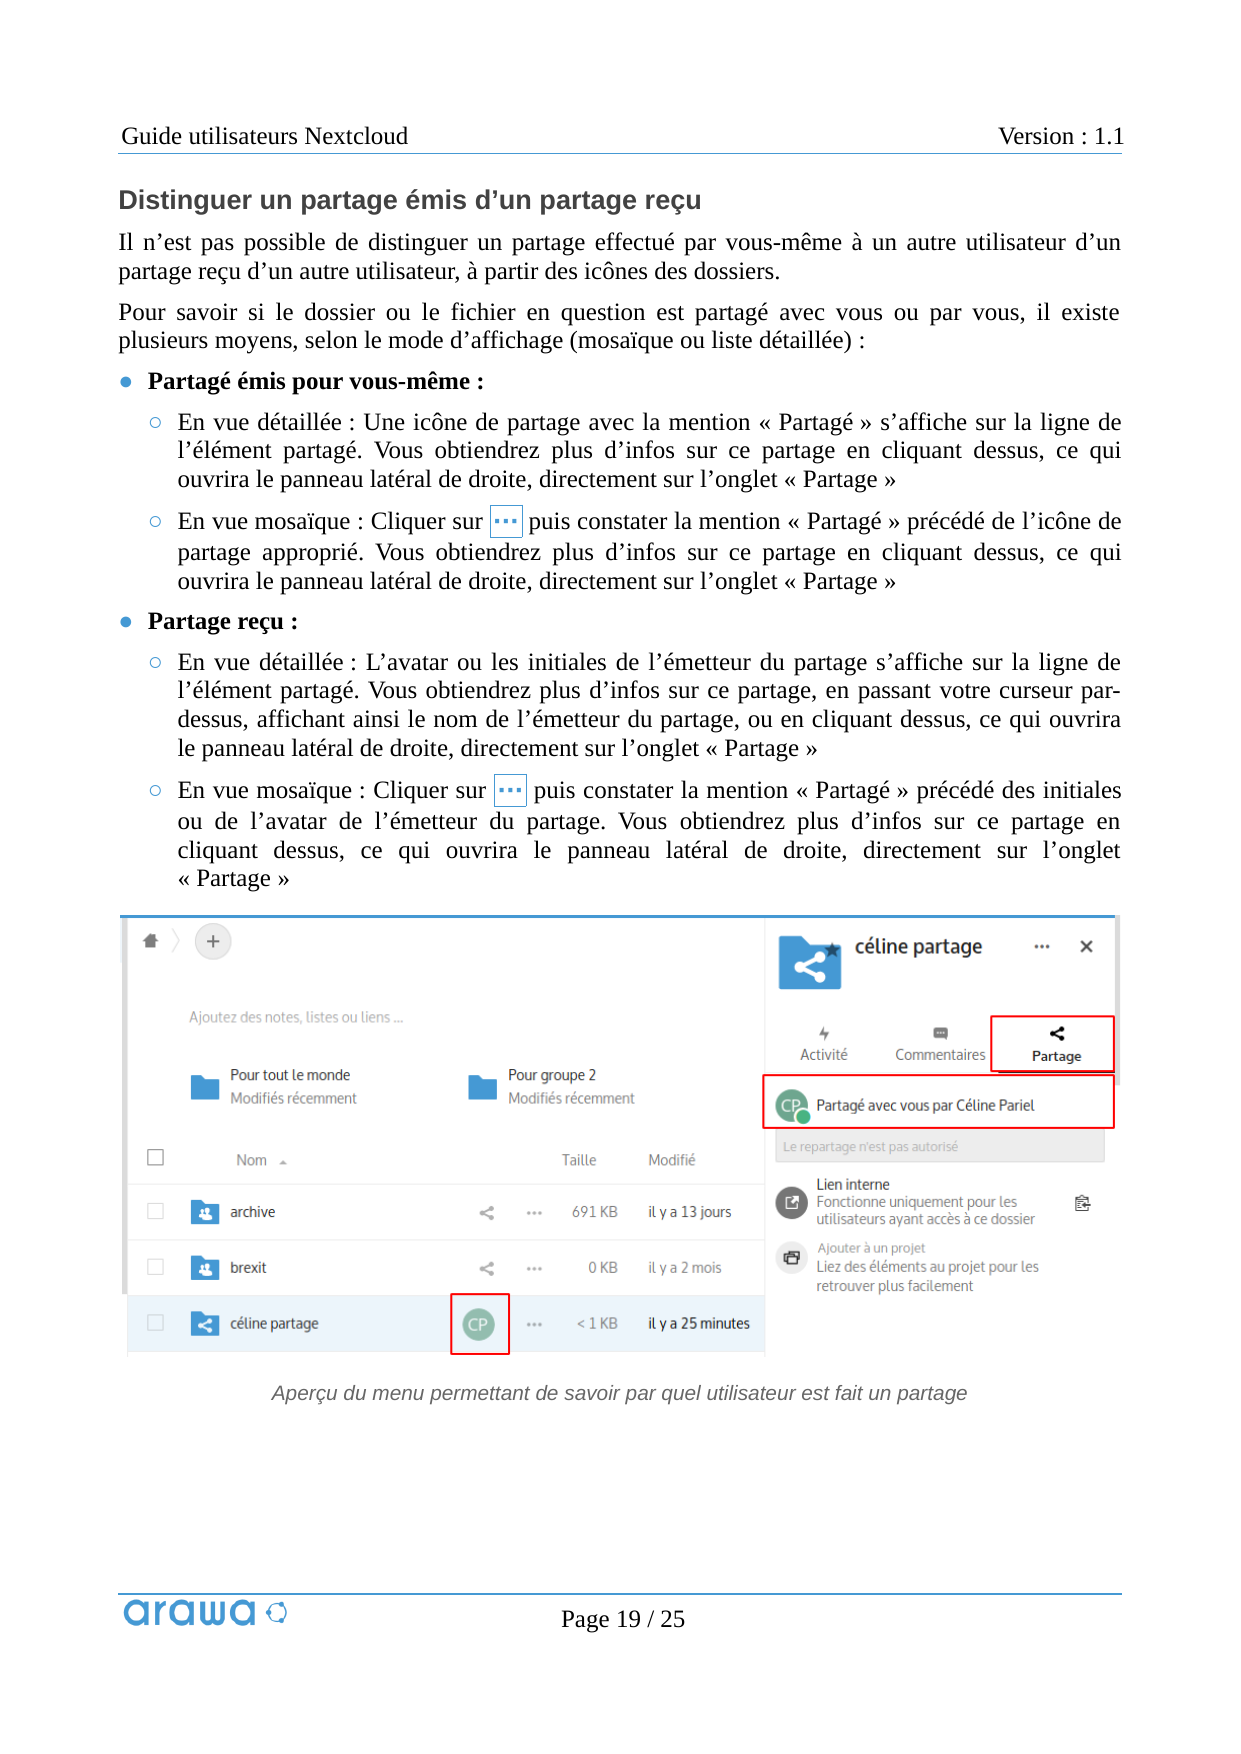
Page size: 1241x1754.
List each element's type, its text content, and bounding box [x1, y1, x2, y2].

text Pour savoir si le dossier ou le fichier en question est partagé avec vous ou par vous, il existe plusieurs moyens, selon le mode d’affichage (mosaïque ou liste détaillée) : [118, 297, 1122, 354]
list Partage reçu : [118, 606, 1122, 635]
text Il n’est pas possible de distinguer un partage effectué par vous-même à un autre utilisateur d’un partage reçu d’un autre utilisateur, à partir des icônes des dossiers. [118, 227, 1122, 285]
list En vue détaillée : Une icône de partage avec la mention « Partagé » s’affiche sur la ligne de l’élément partagé. Vous obtiendrez plus d’infos sur ce partage en cliquant dessus, ce qui ouvrira le panneau latéral de droite, directement sur l’onglet « Partage » [148, 407, 1122, 493]
picture [120, 915, 1121, 1357]
text Aperçu du menu permettant de savoir par quel utilisateur est fait un partage [118, 1381, 1122, 1405]
picture [121, 1597, 290, 1628]
list Partagé émis pour vous-même : [118, 366, 1122, 395]
list En vue mosaïque : Cliquer sur ⋅⋅⋅ puis constater la mention « Partagé » précédé de l’icône de partage approprié. Vous obtiendrez plus d’infos sur ce partage en cliquant dessus, ce qui ouvrira le panneau latéral de droite, directement sur l’onglet « Partage » [148, 504, 1122, 594]
subtitle Distinguer un partage émis d’un partage reçu [118, 184, 1122, 215]
list En vue mosaïque : Cliquer sur ⋅⋅⋅ puis constater la mention « Partagé » précédé des initiales ou de l’avatar de l’émetteur du partage. Vous obtiendrez plus d’infos sur ce partage en cliquant dessus, ce qui ouvrira le panneau latéral de droite, directement sur l’onglet « Partage » [148, 773, 1122, 892]
list En vue détaillée : L’avatar ou les initiales de l’émetteur du partage s’affiche sur la ligne de l’élément partagé. Vous obtiendrez plus d’infos sur ce partage, en passant votre curseur par-dessus, affichant ainsi le nom de l’émetteur du partage, ou en cliquant dessus, ce qui ouvrira le panneau latéral de droite, directement sur l’onglet « Partage » [148, 647, 1122, 762]
